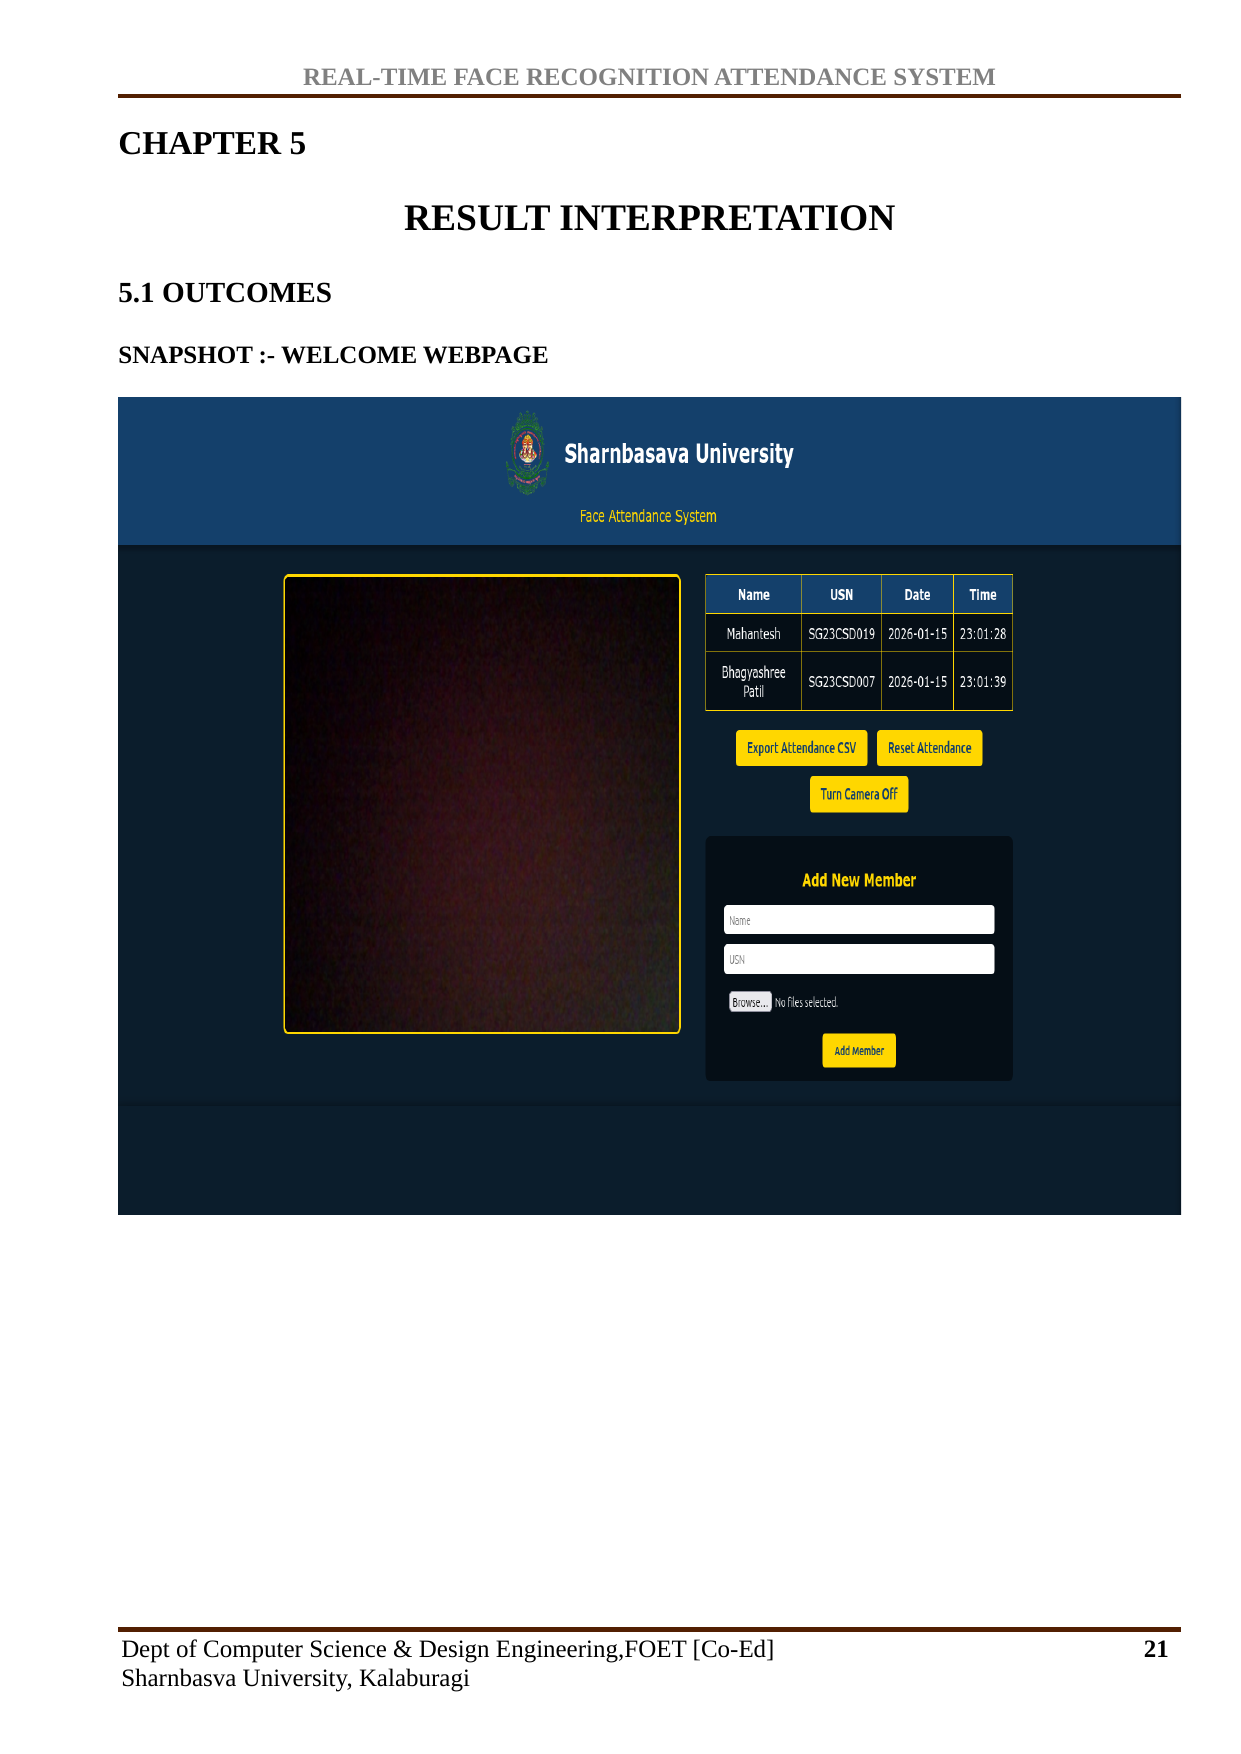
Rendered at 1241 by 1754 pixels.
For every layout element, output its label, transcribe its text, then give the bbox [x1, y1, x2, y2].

text RESULT INTERPRETATION [118, 196, 1181, 239]
picture [118, 397, 1182, 1215]
text 5.1 OUTCOMES [118, 275, 1181, 308]
text SNAPSHOT :- WELCOME WEBPAGE [118, 340, 1181, 368]
text CHAPTER 5 [118, 123, 1181, 162]
